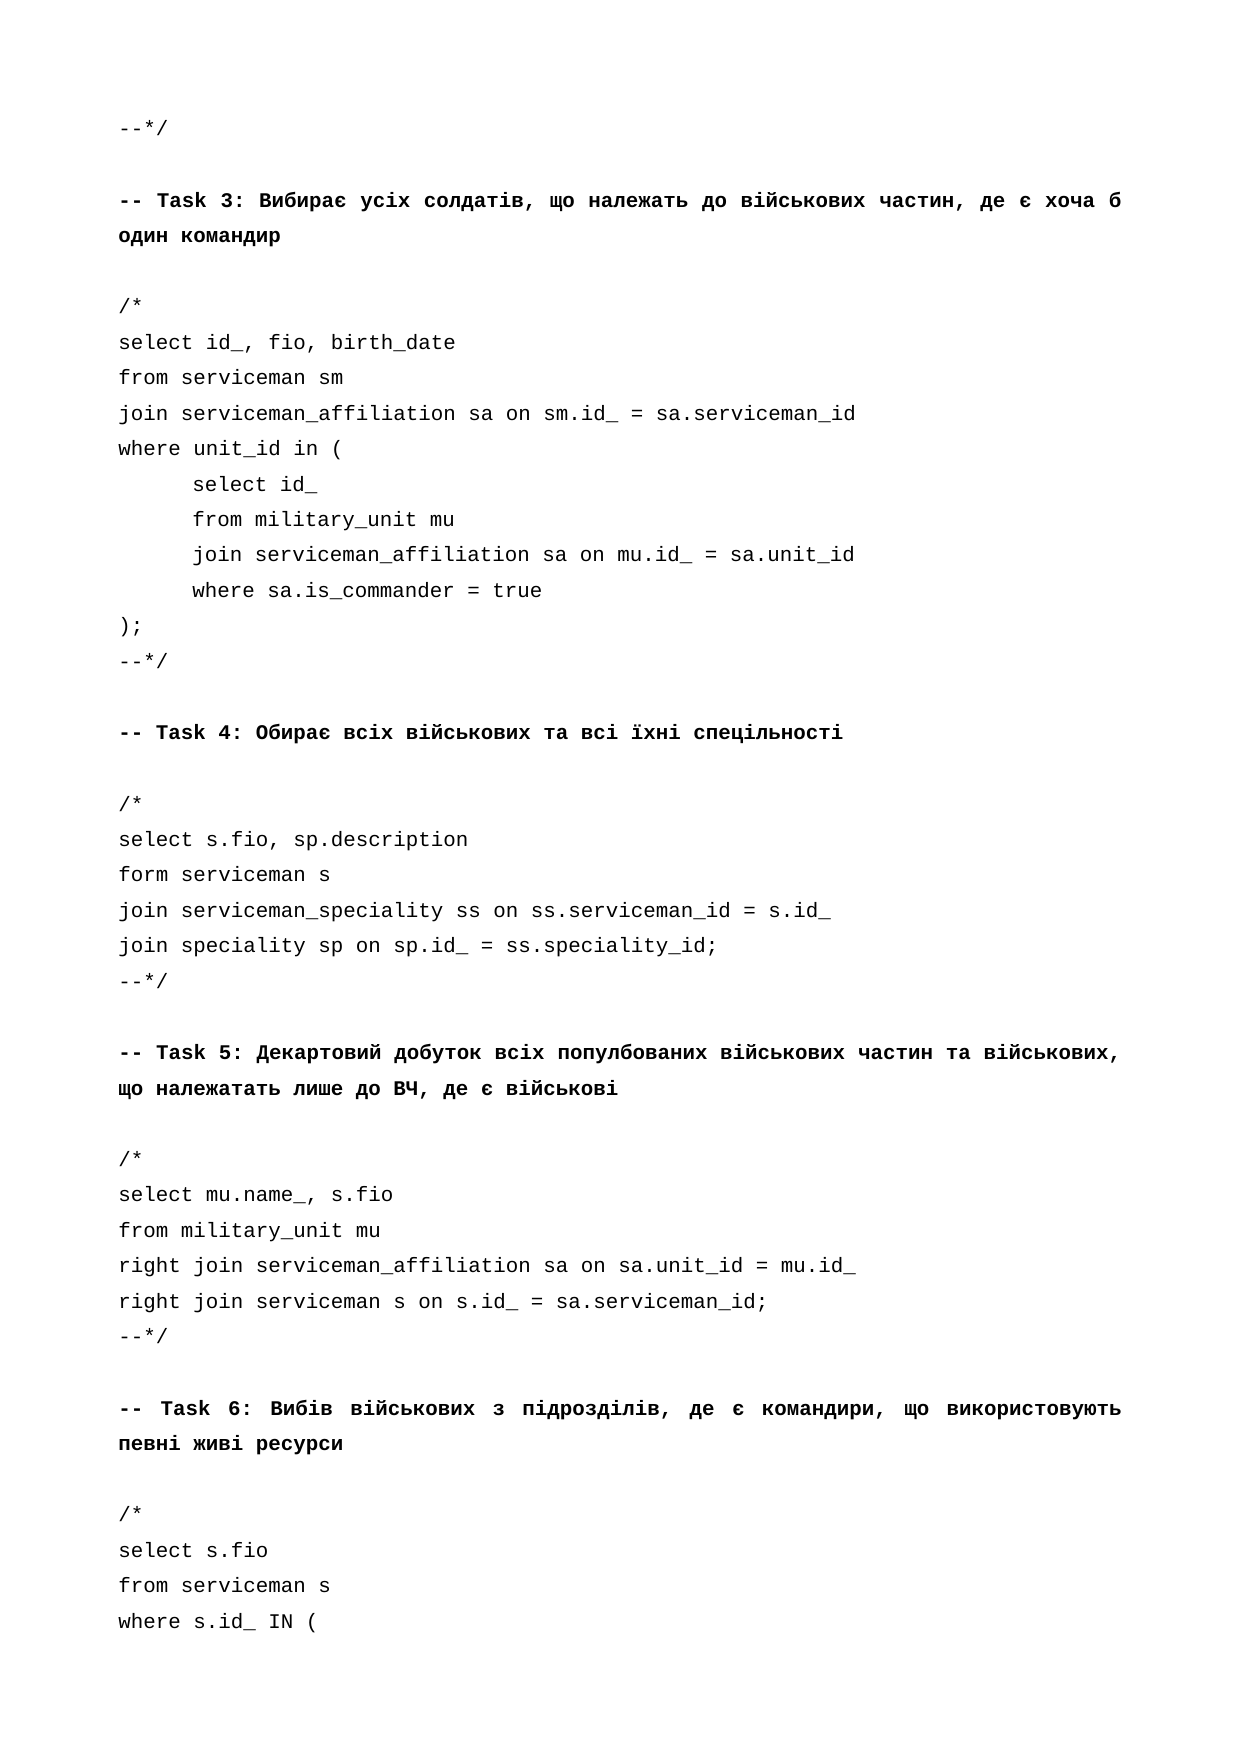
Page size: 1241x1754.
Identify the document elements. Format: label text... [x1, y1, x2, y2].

text -- Task 4: Обирає всіх військових та всі їхні спецільності [118, 722, 1122, 746]
text join speciality sp on sp.id_ = ss.speciality_id; [118, 935, 1122, 959]
text right join serviceman_affiliation sa on sa.unit_id = mu.id_ [118, 1255, 1122, 1279]
text where s.id_ IN ( [118, 1611, 1122, 1634]
text where unit_id in ( [118, 438, 1122, 462]
text -- Task 6: Вибів військових з підрозділів, де є командири, що використовують певні живі ресурси [118, 1397, 1122, 1457]
text --*/ [118, 651, 1122, 674]
text from serviceman sm [118, 367, 1122, 391]
text from serviceman s [118, 1575, 1122, 1599]
text select s.fio [118, 1540, 1122, 1563]
text /* [118, 793, 1122, 817]
text join serviceman_affiliation sa on sm.id_ = sa.serviceman_id [118, 403, 1122, 426]
text from military_unit mu [118, 1220, 1122, 1243]
text form serviceman s [118, 864, 1122, 888]
text select id_, fio, birth_date [118, 332, 1122, 356]
text select s.fio, sp.description [118, 829, 1122, 853]
text --*/ [118, 118, 1122, 142]
text --*/ [118, 971, 1122, 994]
text /* [118, 1504, 1122, 1528]
text join serviceman_affiliation sa on mu.id_ = sa.unit_id [118, 544, 1122, 568]
text right join serviceman s on s.id_ = sa.serviceman_id; [118, 1291, 1122, 1314]
text select id_ [118, 473, 1122, 497]
text where sa.is_commander = true [118, 580, 1122, 603]
text /* [118, 1149, 1122, 1173]
text ); [118, 615, 1122, 639]
text --*/ [118, 1326, 1122, 1350]
text select mu.name_, s.fio [118, 1184, 1122, 1208]
text -- Task 3: Вибирає усіх солдатів, що належать до військових частин, де є хоча б один командир [118, 189, 1122, 249]
text -- Task 5: Декартовий добуток всіх популбованих військових частин та військових, що належатать лише до ВЧ, де є військові [118, 1042, 1122, 1101]
text from military_unit mu [118, 509, 1122, 533]
text join serviceman_speciality ss on ss.serviceman_id = s.id_ [118, 900, 1122, 923]
text /* [118, 296, 1122, 320]
